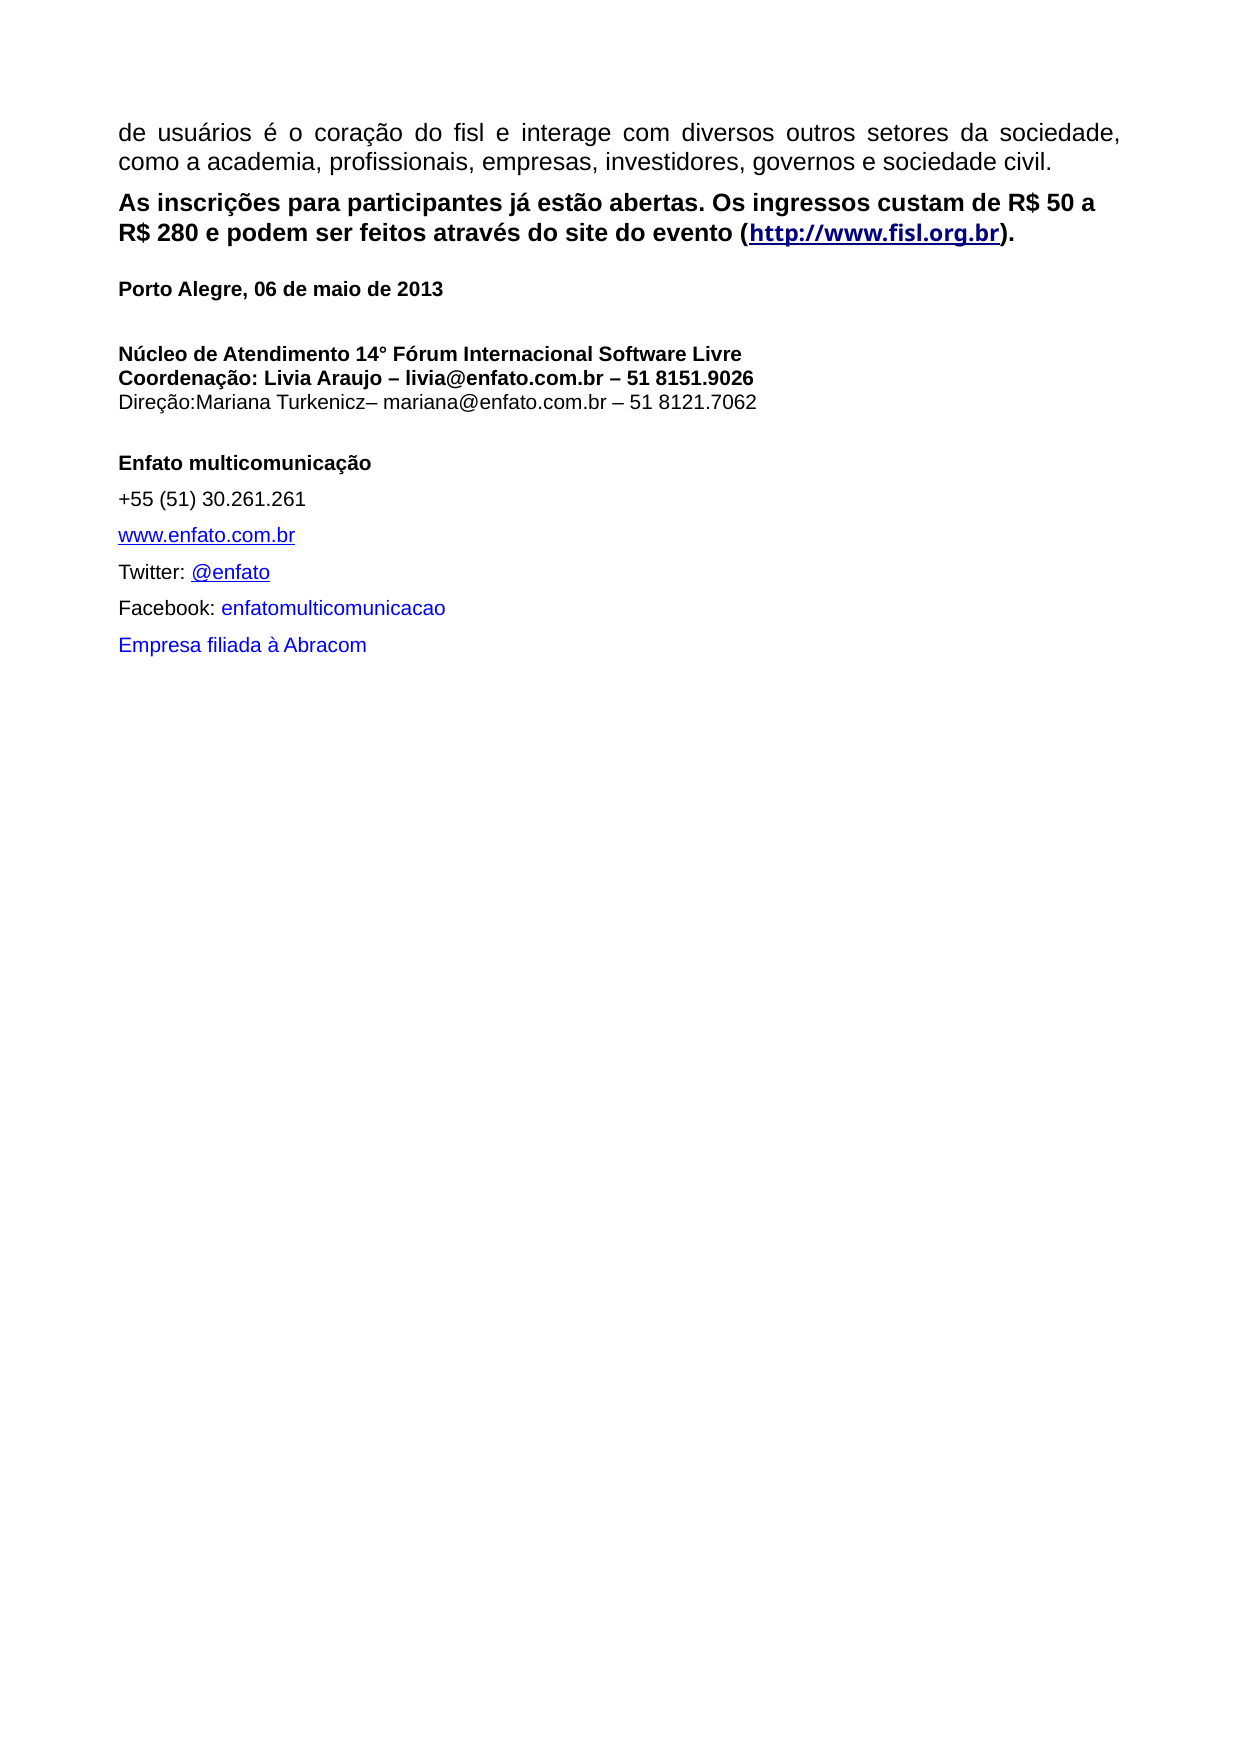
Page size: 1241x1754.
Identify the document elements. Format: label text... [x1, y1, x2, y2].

text +55 (51) 30.261.261 [118, 487, 1122, 511]
text Twitter: @enfato [118, 560, 1122, 584]
text de usuários é o coração do fisl e interage com diversos outros setores da sociedade, como a academia, profissionais, empresas, investidores, governos e sociedade civil. [118, 118, 1122, 176]
text Facebook: enfatomulticomunicacao [118, 596, 1122, 620]
text Núcleo de Atendimento 14° Fórum Internacional Software Livre Coordenação: Livia Araujo – livia@enfato.com.br – 51 8151.9026 Direção:Mariana Turkenicz– mariana@enfato.com.br – 51 8121.7062 [118, 342, 1122, 438]
text Porto Alegre, 06 de maio de 2013 [118, 277, 1122, 301]
text www.enfato.com.br [118, 523, 1122, 547]
text Enfato multicomunicação [118, 450, 1122, 474]
text As inscrições para participantes já estão abertas. Os ingressos custam de R$ 50 a R$ 280 e podem ser feitos através do site do evento (http://www.fisl.org.br). [118, 188, 1122, 248]
text Empresa filiada à Abracom [118, 633, 1122, 657]
